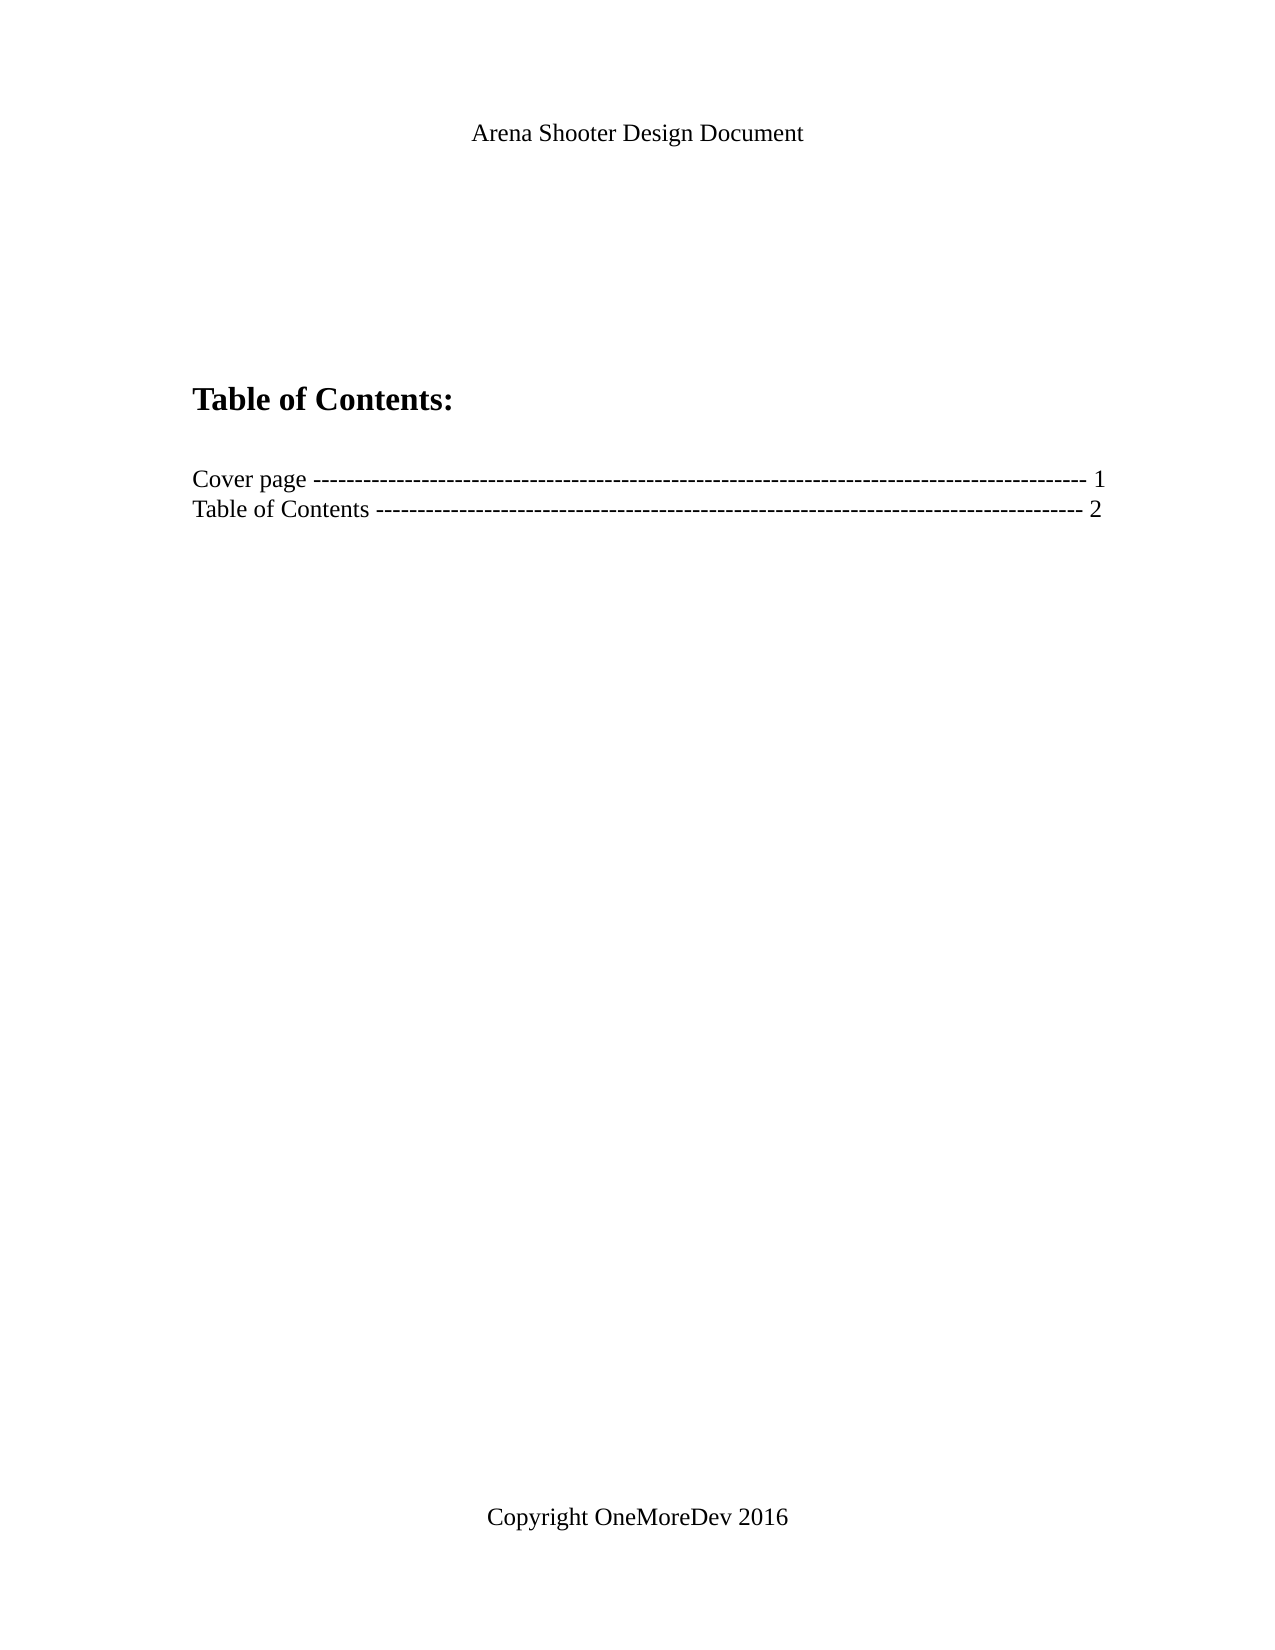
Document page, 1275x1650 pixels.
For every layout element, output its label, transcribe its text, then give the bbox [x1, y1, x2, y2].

text Table of Contents ------------------------------------------------------------------------------------- 2 [118, 494, 1157, 523]
text Table of Contents: [118, 379, 1157, 418]
text Cover page --------------------------------------------------------------------------------------------- 1 [118, 456, 1157, 494]
